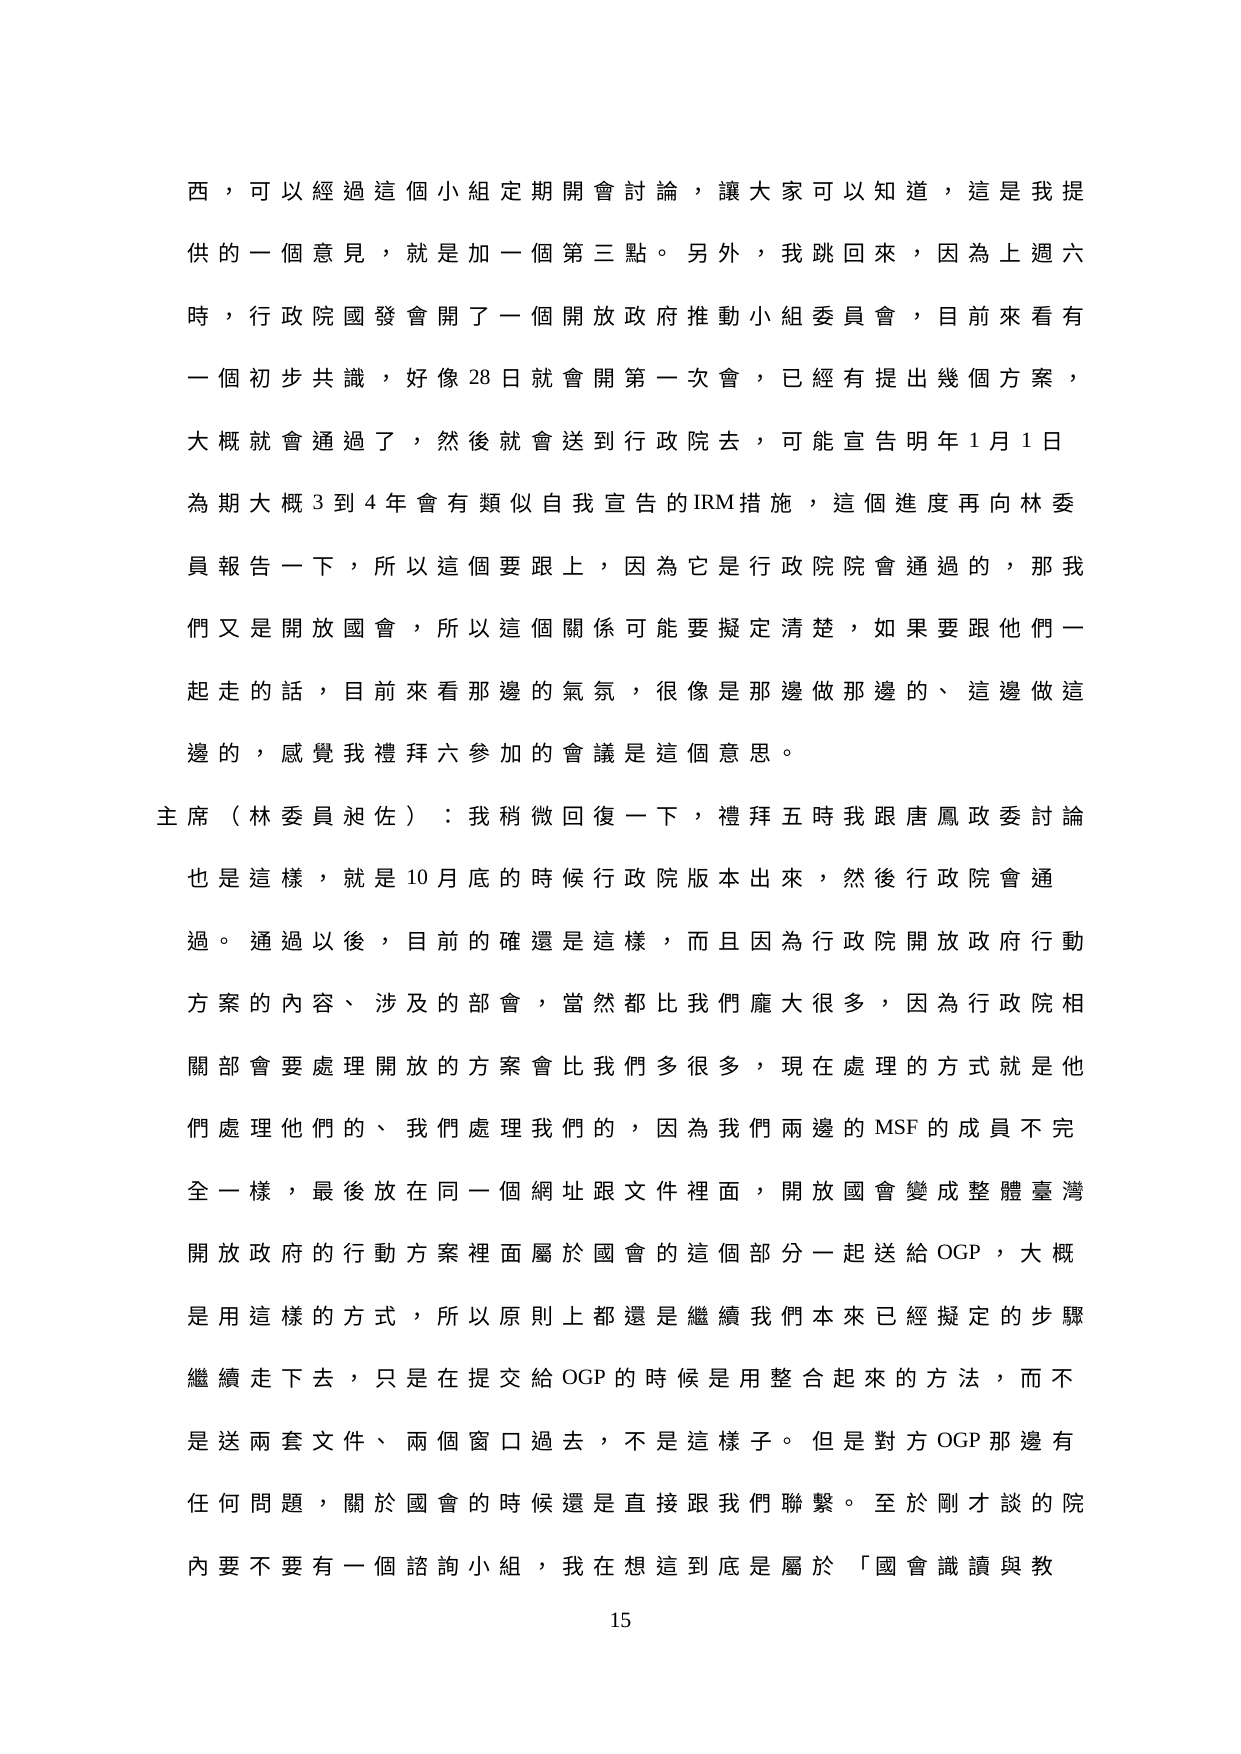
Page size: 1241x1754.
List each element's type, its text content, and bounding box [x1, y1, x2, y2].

text 主席（林委員昶佐）：我稍微回復一下，禮拜五時我跟唐鳳政委討論也是這樣，就是10月底的時候行政院版本出來，然後行政院會通過。通過以後，目前的確還是這樣，而且因為行政院開放政府行動方案的內容、涉及的部會，當然都比我們龐大很多，因為行政院相關部會要處理開放的方案會比我們多很多，現在處理的方式就是他們處理他們的、我們處理我們的，因為我們兩邊的MSF的成員不完全一樣，最後放在同一個網址跟文件裡面，開放國會變成整體臺灣開放政府的行動方案裡面屬於國會的這個部分一起送給OGP，大概是用這樣的方式，所以原則上都還是繼續我們本來已經擬定的步驟繼續走下去，只是在提交給OGP的時候是用整合起來的方法，而不是送兩套文件、兩個窗口過去，不是這樣子。但是對方OGP那邊有任何問題，關於國會的時候還是直接跟我們聯繫。至於剛才談的院內要不要有一個諮詢小組，我在想這到底是屬於「國會識讀與教 [151, 783, 1089, 1596]
text 西，可以經過這個小組定期開會討論，讓大家可以知道，這是我提供的一個意見，就是加一個第三點。另外，我跳回來，因為上週六時，行政院國發會開了一個開放政府推動小組委員會，目前來看有一個初步共識，好像28日就會開第一次會，已經有提出幾個方案，大概就會通過了，然後就會送到行政院去，可能宣告明年1月1日為期大概3到4年會有類似自我宣告的IRM措施，這個進度再向林委員報告一下，所以這個要跟上，因為它是行政院院會通過的，那我們又是開放國會，所以這個關係可能要擬定清楚，如果要跟他們一起走的話，目前來看那邊的氣氛，很像是那邊做那邊的、這邊做這邊的，感覺我禮拜六參加的會議是這個意思。 [151, 158, 1089, 783]
